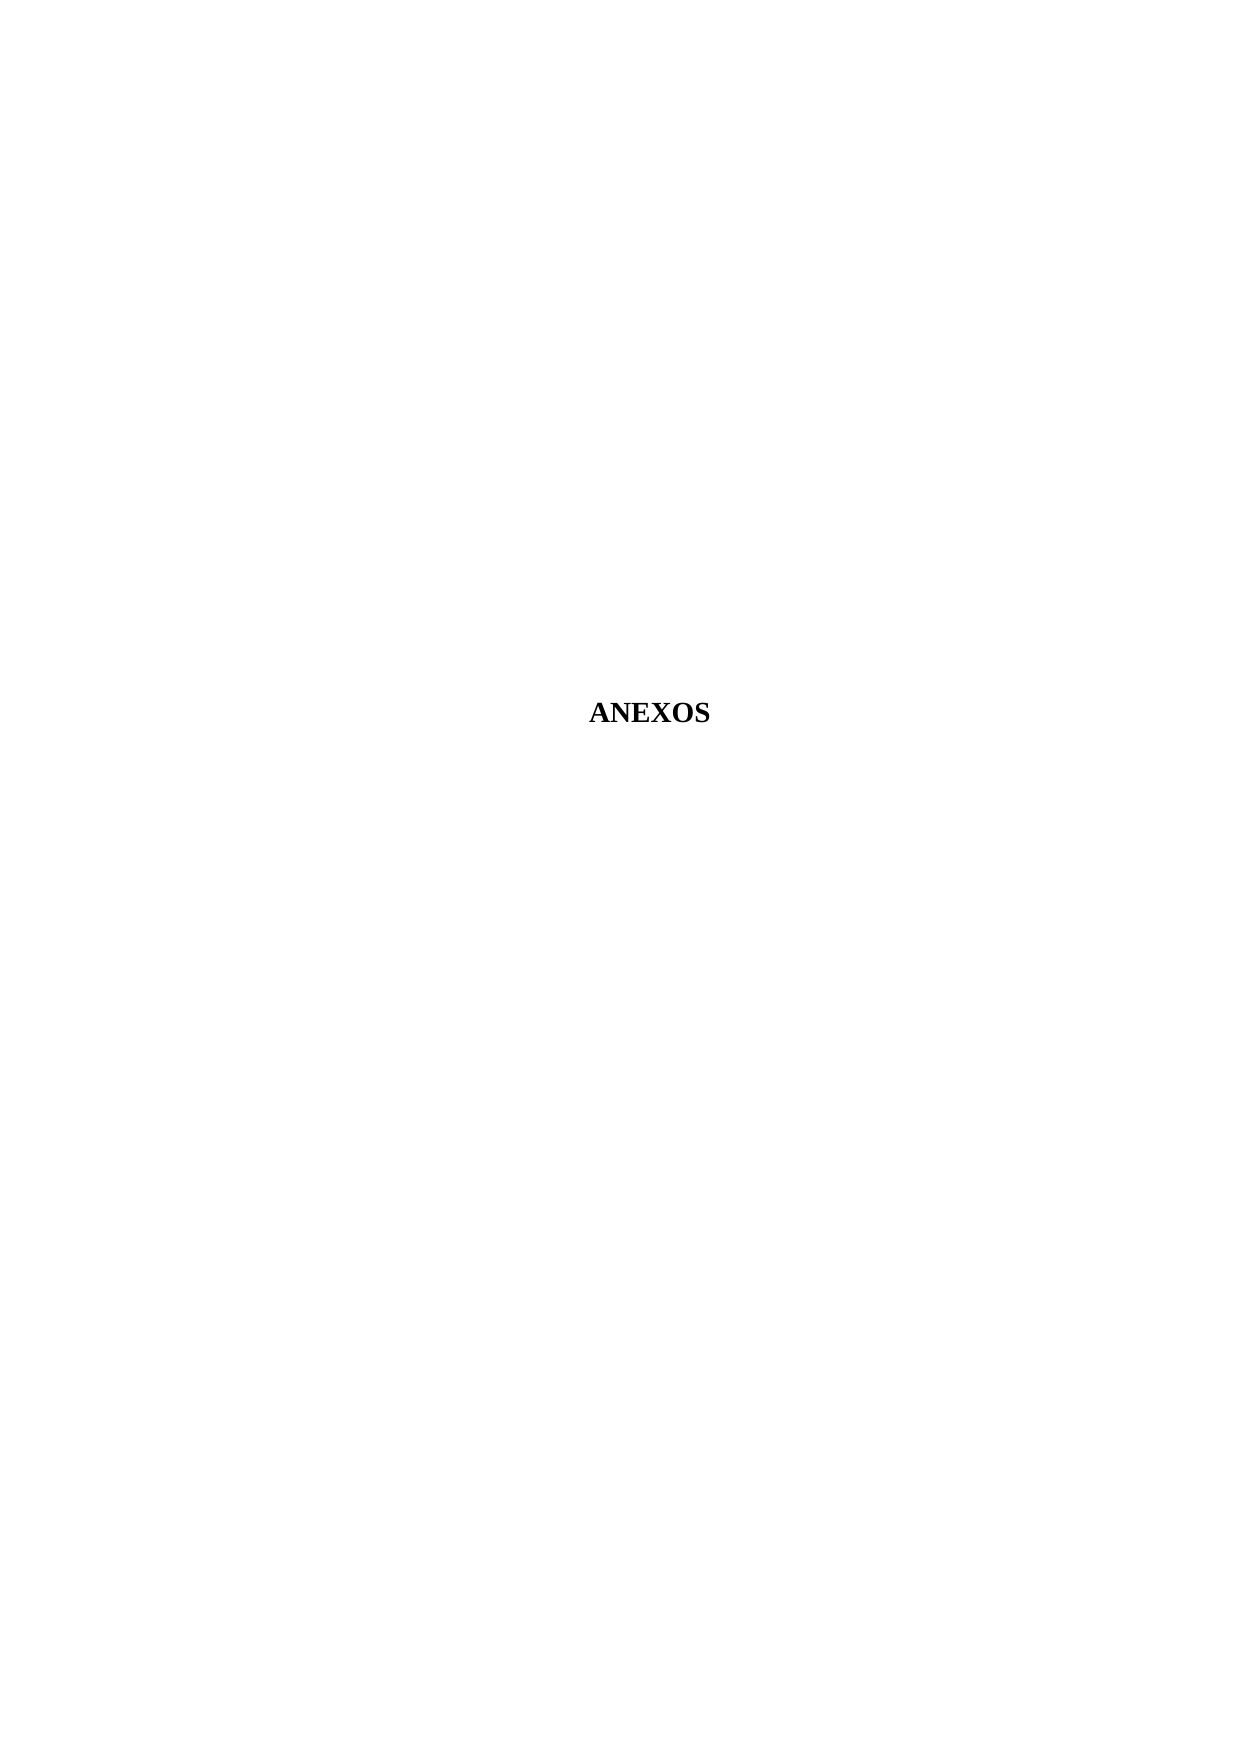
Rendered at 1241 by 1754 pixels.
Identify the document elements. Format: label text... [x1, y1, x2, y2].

subtitle ANEXOS [177, 697, 1122, 729]
